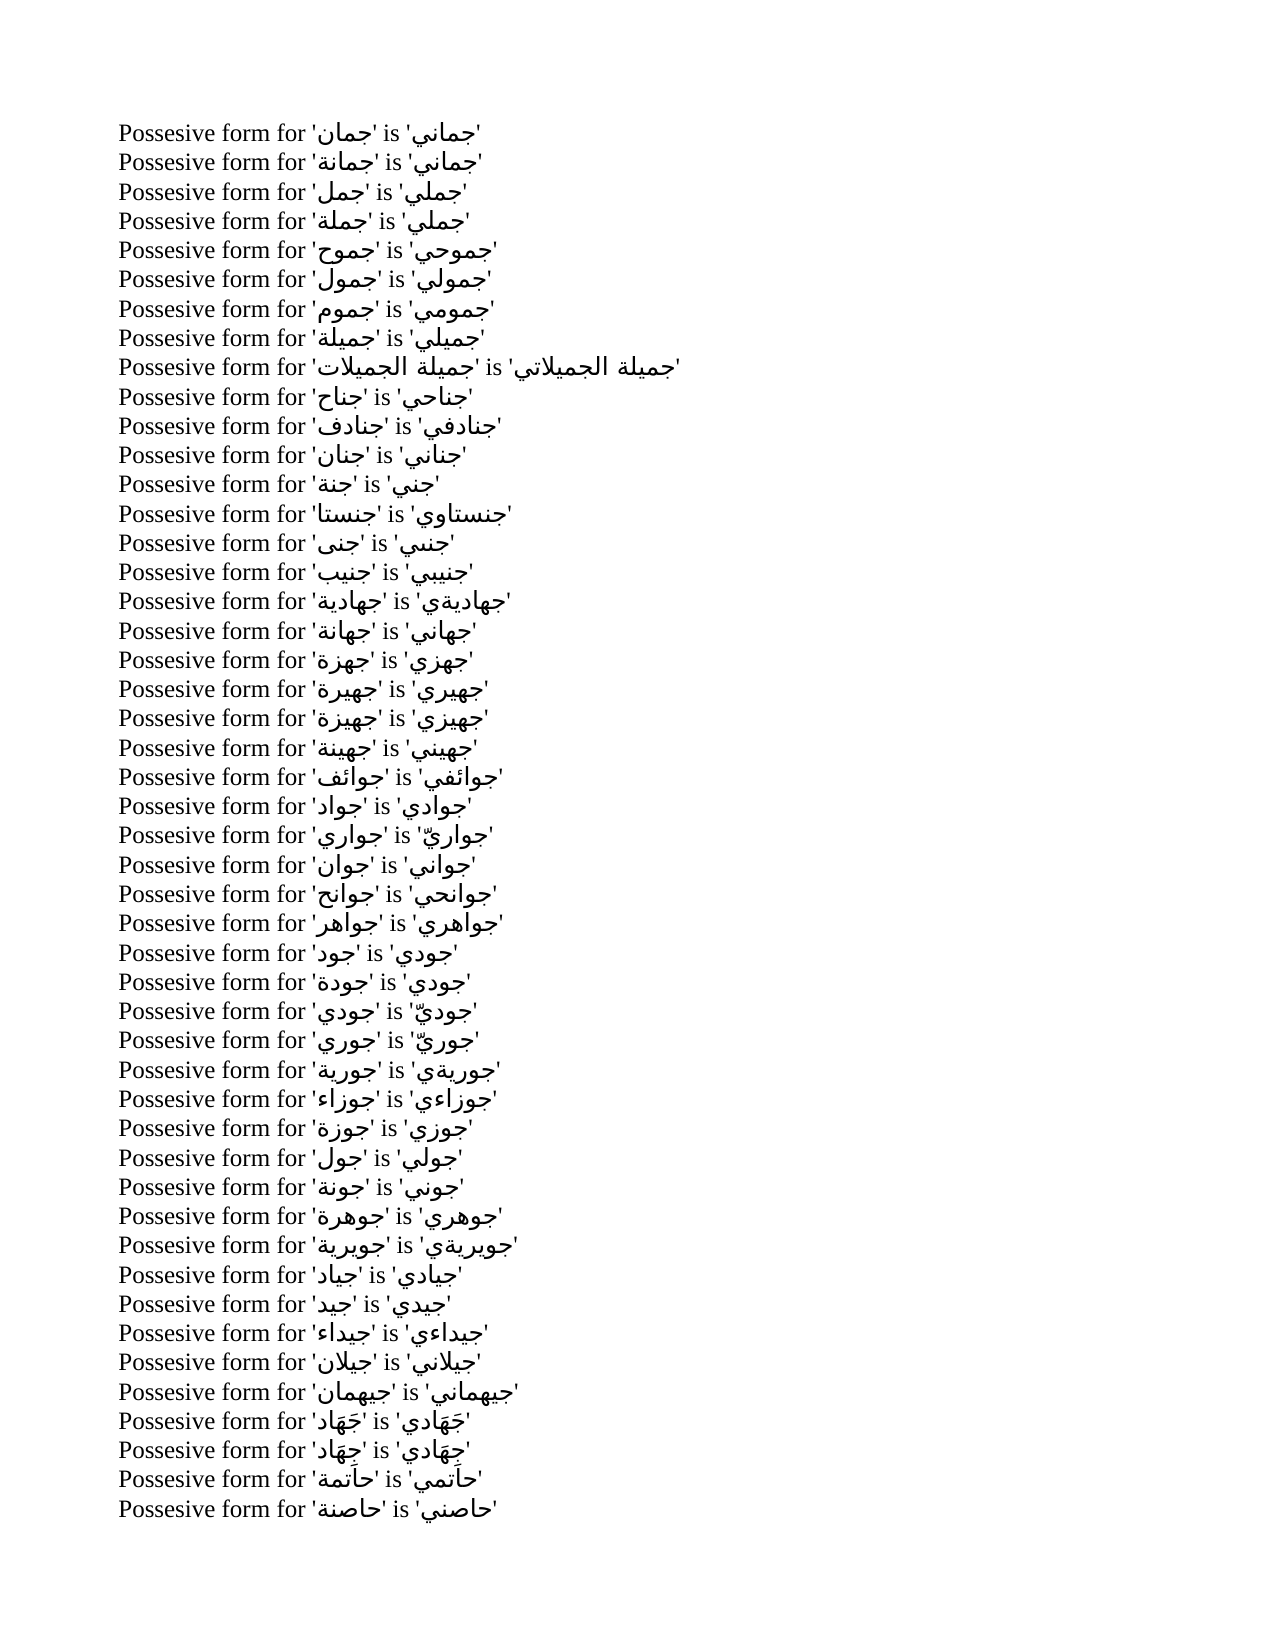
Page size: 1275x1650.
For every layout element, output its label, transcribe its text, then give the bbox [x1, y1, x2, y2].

text Possesive form for 'جوهرة' is 'جوهري' [118, 1201, 1157, 1230]
text Possesive form for 'جِهَاد' is 'جِهَادي' [118, 1435, 1157, 1464]
text Possesive form for 'جنيب' is 'جنيبي' [118, 557, 1157, 586]
text Possesive form for 'جنى' is 'جنىي' [118, 528, 1157, 557]
text Possesive form for 'جونة' is 'جوني' [118, 1172, 1157, 1201]
text Possesive form for 'جوزاء' is 'جوزاءي' [118, 1084, 1157, 1113]
text Possesive form for 'جوان' is 'جواني' [118, 850, 1157, 879]
text Possesive form for 'جيد' is 'جيدي' [118, 1289, 1157, 1318]
text Possesive form for 'جمان' is 'جماني' [118, 118, 1157, 147]
text Possesive form for 'جياد' is 'جيادي' [118, 1260, 1157, 1289]
text Possesive form for 'جيلان' is 'جيلاني' [118, 1347, 1157, 1377]
text Possesive form for 'جواد' is 'جوادي' [118, 791, 1157, 821]
text Possesive form for 'جيهمان' is 'جيهماني' [118, 1377, 1157, 1406]
text Possesive form for 'جول' is 'جولي' [118, 1143, 1157, 1172]
text Possesive form for 'جهيرة' is 'جهيري' [118, 674, 1157, 703]
text Possesive form for 'جنستا' is 'جنستاوي' [118, 499, 1157, 528]
text Possesive form for 'جمول' is 'جمولي' [118, 264, 1157, 294]
text Possesive form for 'جود' is 'جودي' [118, 938, 1157, 967]
text Possesive form for 'جمل' is 'جملي' [118, 177, 1157, 206]
text Possesive form for 'جميلة' is 'جميلي' [118, 323, 1157, 352]
text Possesive form for 'حاصنة' is 'حاصني' [118, 1494, 1157, 1523]
text Possesive form for 'جواهر' is 'جواهري' [118, 908, 1157, 938]
text Possesive form for 'جملة' is 'جملي' [118, 206, 1157, 235]
text Possesive form for 'جهينة' is 'جهيني' [118, 733, 1157, 762]
text Possesive form for 'جورية' is 'جوريةي' [118, 1055, 1157, 1084]
text Possesive form for 'جواري' is 'جواريّ' [118, 821, 1157, 850]
text Possesive form for 'جميلة الجميلات' is 'جميلة الجميلاتي' [118, 352, 1157, 382]
text Possesive form for 'جمانة' is 'جماني' [118, 147, 1157, 177]
text Possesive form for 'جَهَاد' is 'جَهَادي' [118, 1406, 1157, 1435]
text Possesive form for 'جناح' is 'جناحي' [118, 382, 1157, 411]
text Possesive form for 'جويرية' is 'جويريةي' [118, 1230, 1157, 1260]
text Possesive form for 'جنان' is 'جناني' [118, 440, 1157, 469]
text Possesive form for 'جودة' is 'جودي' [118, 967, 1157, 996]
text Possesive form for 'حاتمة' is 'حاتمي' [118, 1464, 1157, 1494]
text Possesive form for 'جموح' is 'جموحي' [118, 235, 1157, 264]
text Possesive form for 'جوزة' is 'جوزي' [118, 1113, 1157, 1143]
text Possesive form for 'جنادف' is 'جنادفي' [118, 411, 1157, 440]
text Possesive form for 'جهزة' is 'جهزي' [118, 645, 1157, 674]
text Possesive form for 'جهادية' is 'جهاديةي' [118, 586, 1157, 616]
text Possesive form for 'جنة' is 'جني' [118, 469, 1157, 499]
text Possesive form for 'جموم' is 'جمومي' [118, 294, 1157, 323]
text Possesive form for 'جوائف' is 'جوائفي' [118, 762, 1157, 791]
text Possesive form for 'جوري' is 'جوريّ' [118, 1026, 1157, 1055]
text Possesive form for 'جيداء' is 'جيداءي' [118, 1318, 1157, 1347]
text Possesive form for 'جهانة' is 'جهاني' [118, 616, 1157, 645]
text Possesive form for 'جوانح' is 'جوانحي' [118, 879, 1157, 908]
text Possesive form for 'جودي' is 'جوديّ' [118, 996, 1157, 1026]
text Possesive form for 'جهيزة' is 'جهيزي' [118, 703, 1157, 733]
